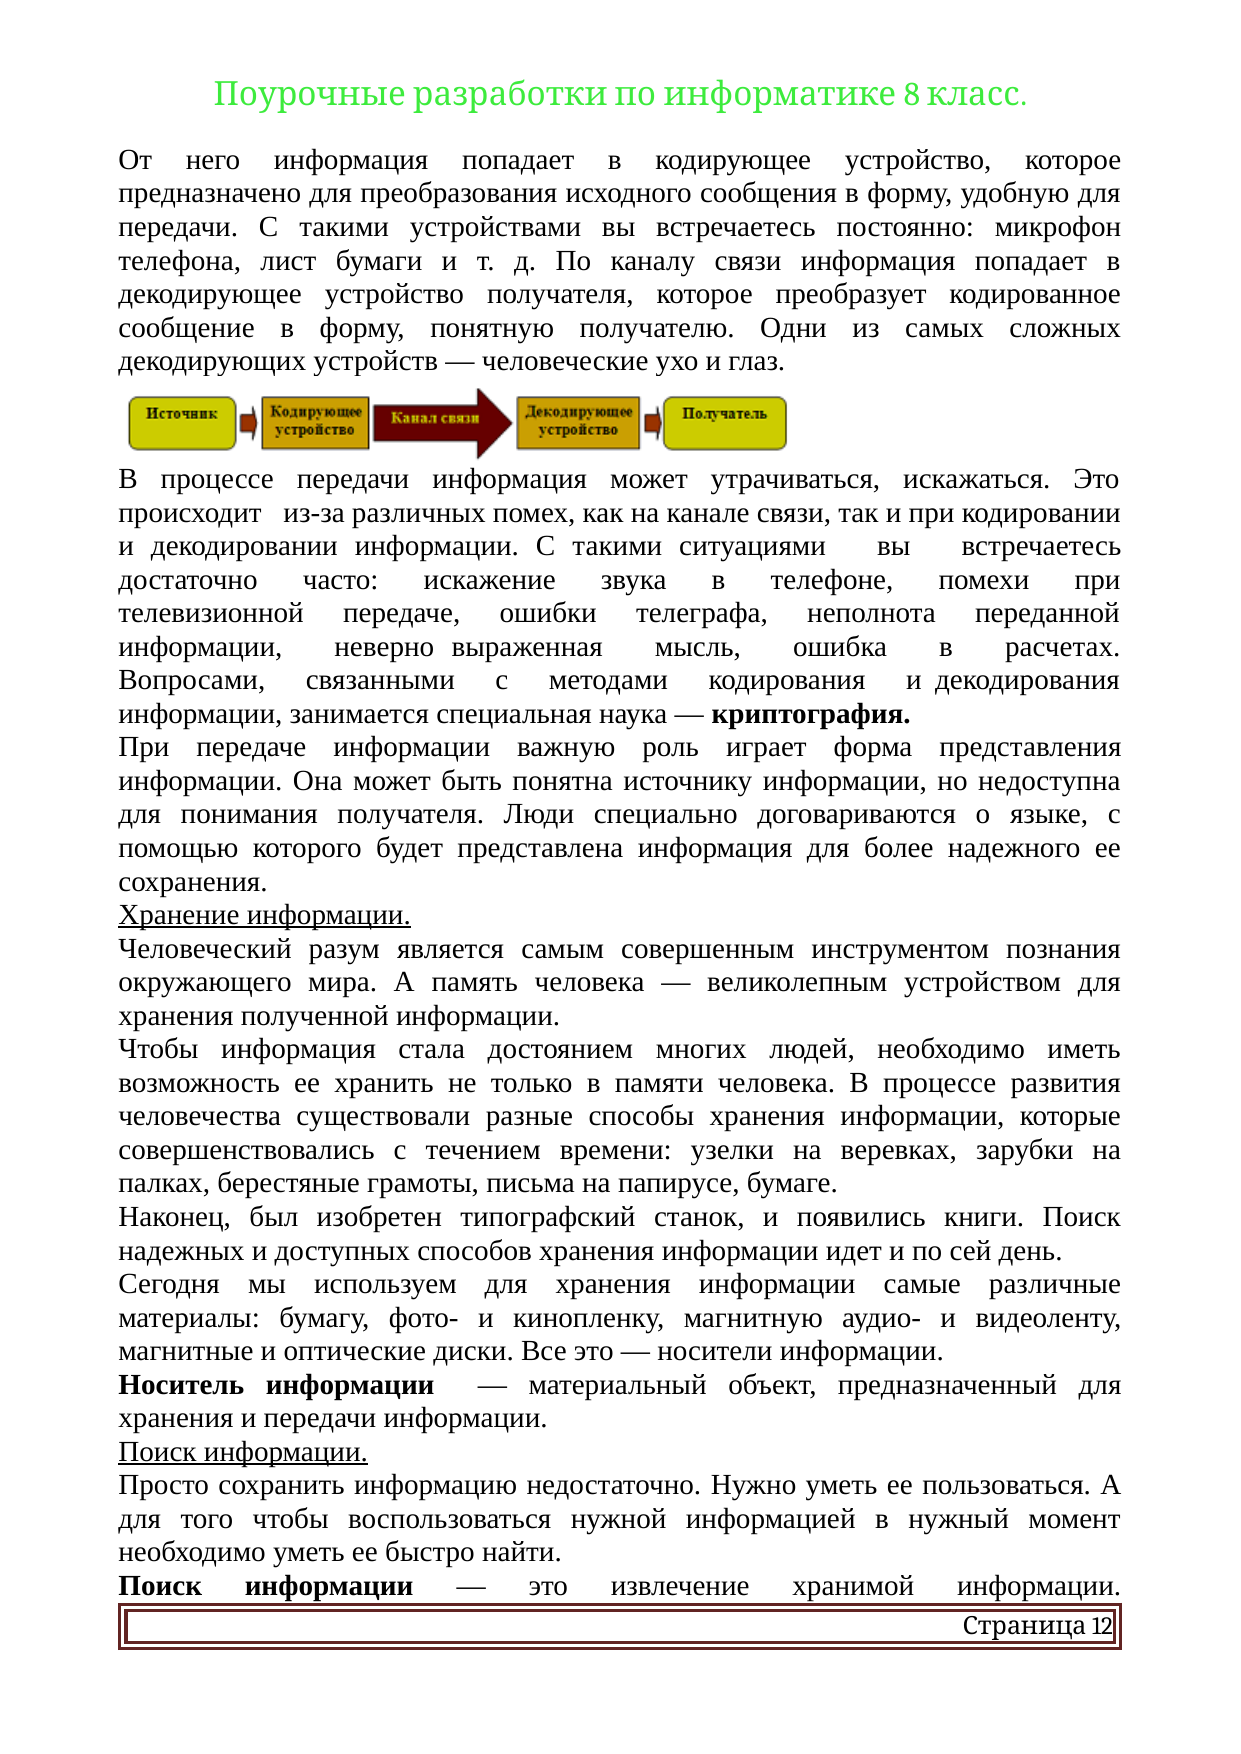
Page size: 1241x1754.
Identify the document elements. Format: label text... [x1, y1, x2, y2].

text От него информация попадает в кодирующее устройство, которое предназначено для преобразования исходного сообщения в форму, удобную для передачи. С такими устройствами вы встречаетесь постоянно: микрофон телефона, лист бумаги и т. д. По каналу связи информация попадает в декодирующее устройство получателя, которое преобразует кодированное сообщение в форму, понятную получателю. Одни из самых сложных декодирующих устройств — человеческие ухо и глаз. [118, 142, 1122, 377]
text Наконец, был изобретен типографский станок, и появились книги. Поиск надежных и доступных способов хранения информации идет и по сей день. [118, 1199, 1122, 1266]
text Сегодня мы используем для хранения информации самые различные материалы: бумагу, фото- и кинопленку, магнитную аудио- и видеоленту, магнитные и оптические диски. Все это — носители информации. [118, 1266, 1122, 1367]
text В процессе передачи информация может утрачиваться, искажаться. Это происходит из-за различных помех, как на канале связи, так и при кодировании и декодировании информации. С такими ситуациями вы встречаетесь достаточно часто: искажение звука в телефоне, помехи при телевизионной передаче, ошибки телеграфа, неполнота переданной информации, неверно выраженная мысль, ошибка в расчетах. Вопросами, связанными с методами кодирования и декодирования информации, занимается специальная наука — криптография. [118, 461, 1122, 729]
text Чтобы информация стала достоянием многих людей, необходимо иметь возможность ее хранить не только в памяти человека. В процессе развития человечества существовали разные способы хранения информации, которые совершенствовались с течением времени: узелки на веревках, зарубки на палках, берестяные грамоты, письма на папирусе, бумаге. [118, 1031, 1122, 1199]
text Человеческий разум является самым совершенным инструментом познания окружающего мира. А память человека — великолепным устройством для хранения полученной информации. [118, 931, 1122, 1031]
text При передаче информации важную роль играет форма представления информации. Она может быть понятна источнику информации, но недоступна для понимания получателя. Люди специально договариваются о языке, с помощью которого будет представлена информация для более надежного ее сохранения. [118, 729, 1122, 897]
text Поиск информации — это извлечение хранимой информации. [118, 1568, 1122, 1602]
text Носитель информации — материальный объект, предназначенный для хранения и передачи информации. [118, 1367, 1122, 1434]
text Поиск информации. [118, 1434, 1122, 1467]
text Хранение информации. [118, 897, 1122, 931]
text Просто сохранить информацию недостаточно. Нужно уметь ее пользоваться. А для того чтобы воспользоваться нужной информацией в нужный момент необходимо уметь ее быстро найти. [118, 1467, 1122, 1568]
